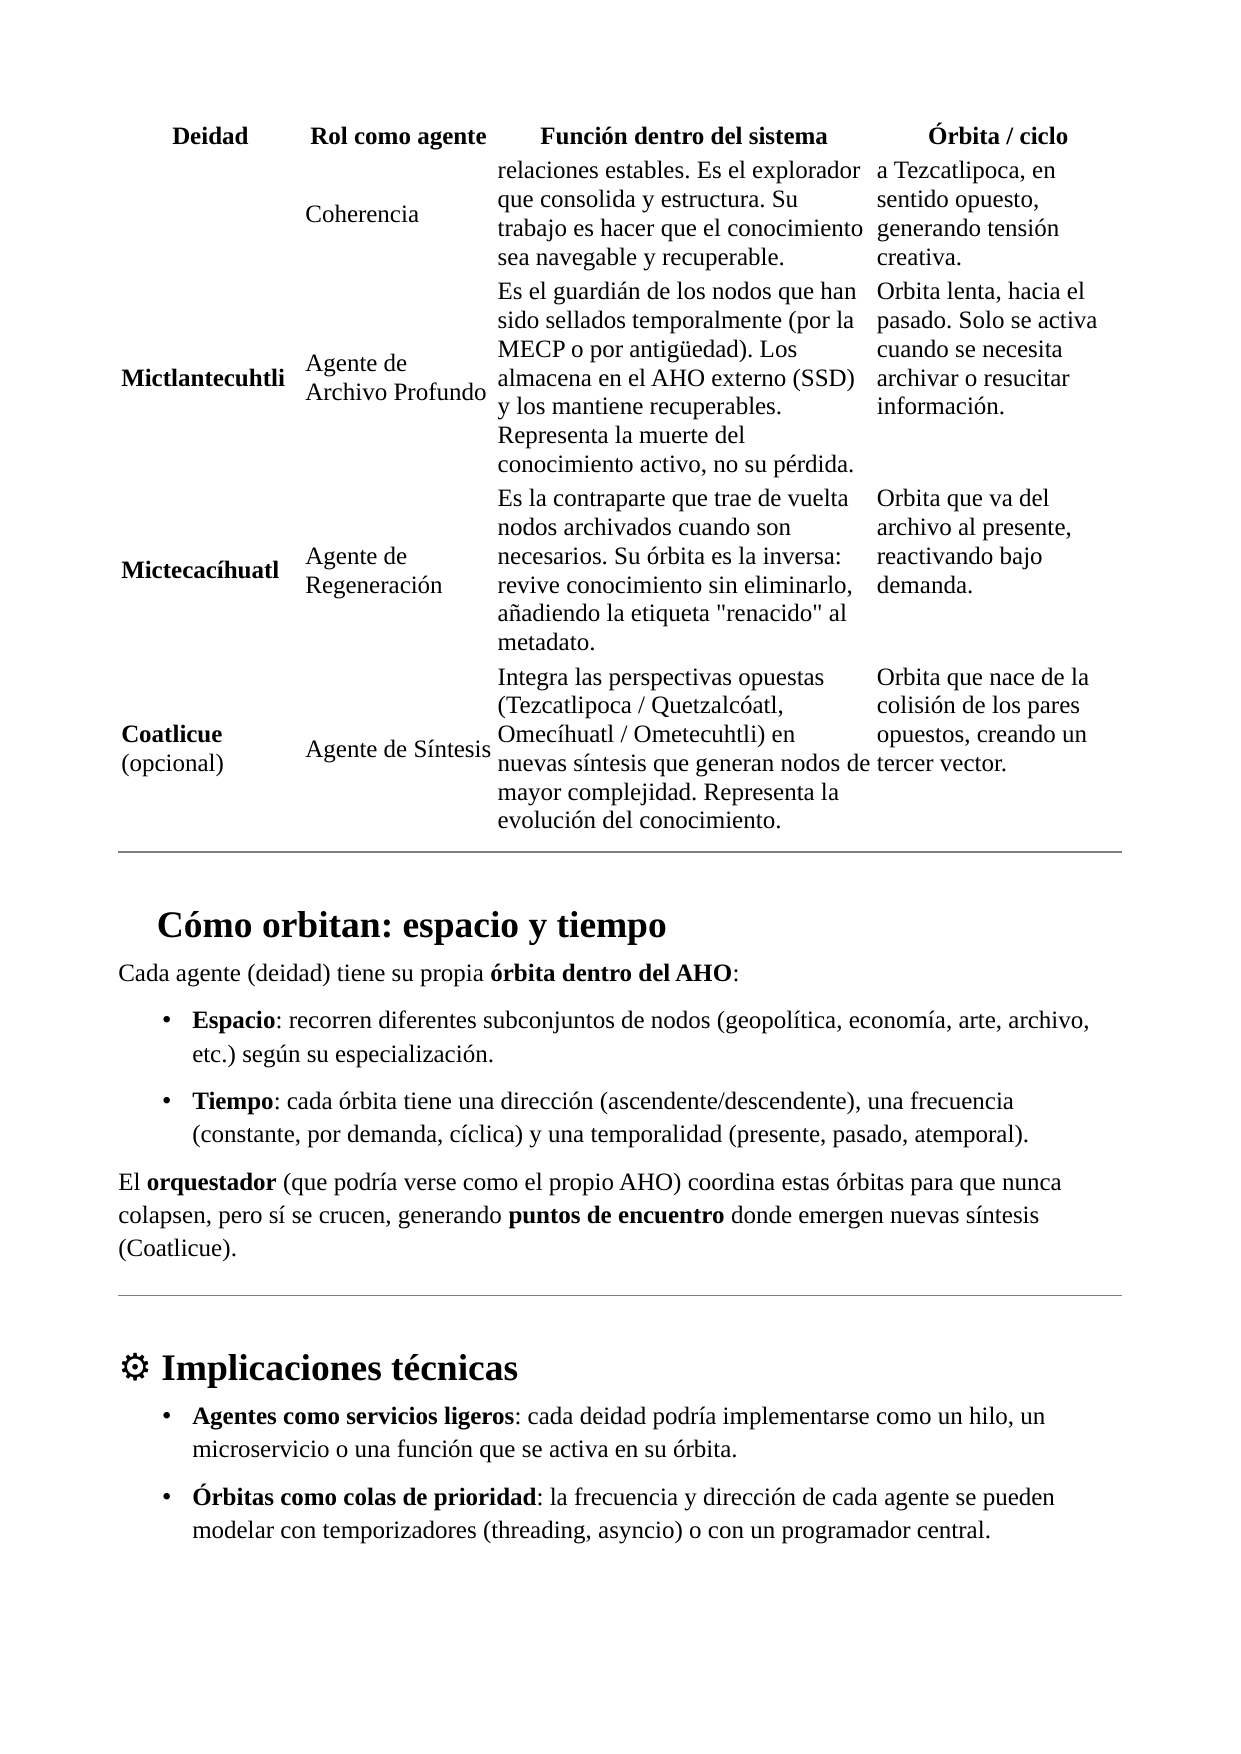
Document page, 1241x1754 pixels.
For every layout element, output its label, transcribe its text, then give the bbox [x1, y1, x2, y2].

text Cada agente (deidad) tiene su propia órbita dentro del AHO: [118, 958, 1122, 987]
list Órbitas como colas de prioridad: la frecuencia y dirección de cada agente se pueden modelar con temporizadores (threading, asyncio) o con un programador central. [162, 1482, 1122, 1544]
table_cell [118, 153, 302, 273]
list Agentes como servicios ligeros: cada deidad podría implementarse como un hilo, un microservicio o una función que se activa en su órbita. [162, 1401, 1122, 1463]
list Tiempo: cada órbita tiene una dirección (ascendente/descendente), una frecuencia (constante, por demanda, cíclica) y una temporalidad (presente, pasado, atemporal). [162, 1086, 1122, 1148]
table_header Función dentro del sistema [495, 118, 874, 153]
text El orquestador (que podría verse como el propio AHO) coordina estas órbitas para que nunca colapsen, pero sí se crucen, generando puntos de encuentro donde emergen nuevas síntesis (Coatlicue). [118, 1167, 1122, 1262]
table_cell Agente de Síntesis [302, 659, 494, 837]
table_cell a Tezcatlipoca, en sentido opuesto, generando tensión creativa. [874, 153, 1122, 273]
list Espacio: recorren diferentes subconjuntos de nodos (geopolítica, economía, arte, archivo, etc.) según su especialización. [162, 1006, 1122, 1067]
table_cell Coherencia [302, 153, 494, 273]
table_cell Agente de Archivo Profundo [302, 274, 494, 481]
table_cell Orbita que nace de la colisión de los pares opuestos, creando un tercer vector. [874, 659, 1122, 837]
subtitle 🧭 Cómo orbitan: espacio y tiempo [118, 902, 1122, 946]
table_header Órbita / ciclo [874, 118, 1122, 153]
table_cell Coatlicue (opcional) [118, 659, 302, 837]
table_header Rol como agente [302, 118, 494, 153]
table_cell Mictecacíhuatl [118, 481, 302, 659]
table_cell relaciones estables. Es el explorador que consolida y estructura. Su trabajo es hacer que el conocimiento sea navegable y recuperable. [495, 153, 874, 273]
table_cell Orbita lenta, hacia el pasado. Solo se activa cuando se necesita archivar o resucitar información. [874, 274, 1122, 481]
table_cell Mictlantecuhtli [118, 274, 302, 481]
table_cell Es la contraparte que trae de vuelta nodos archivados cuando son necesarios. Su órbita es la inversa: revive conocimiento sin eliminarlo, añadiendo la etiqueta "renacido" al metadato. [495, 481, 874, 659]
table_cell Orbita que va del archivo al presente, reactivando bajo demanda. [874, 481, 1122, 659]
table_cell Es el guardián de los nodos que han sido sellados temporalmente (por la MECP o por antigüedad). Los almacena en el AHO externo (SSD) y los mantiene recuperables. Representa la muerte del conocimiento activo, no su pérdida. [495, 274, 874, 481]
subtitle ⚙️ Implicaciones técnicas [118, 1346, 1122, 1389]
table_header Deidad [118, 118, 302, 153]
table_cell Integra las perspectivas opuestas (Tezcatlipoca / Quetzalcóatl, Omecíhuatl / Ometecuhtli) en nuevas síntesis que generan nodos de mayor complejidad. Representa la evolución del conocimiento. [495, 659, 874, 837]
table_cell Agente de Regeneración [302, 481, 494, 659]
